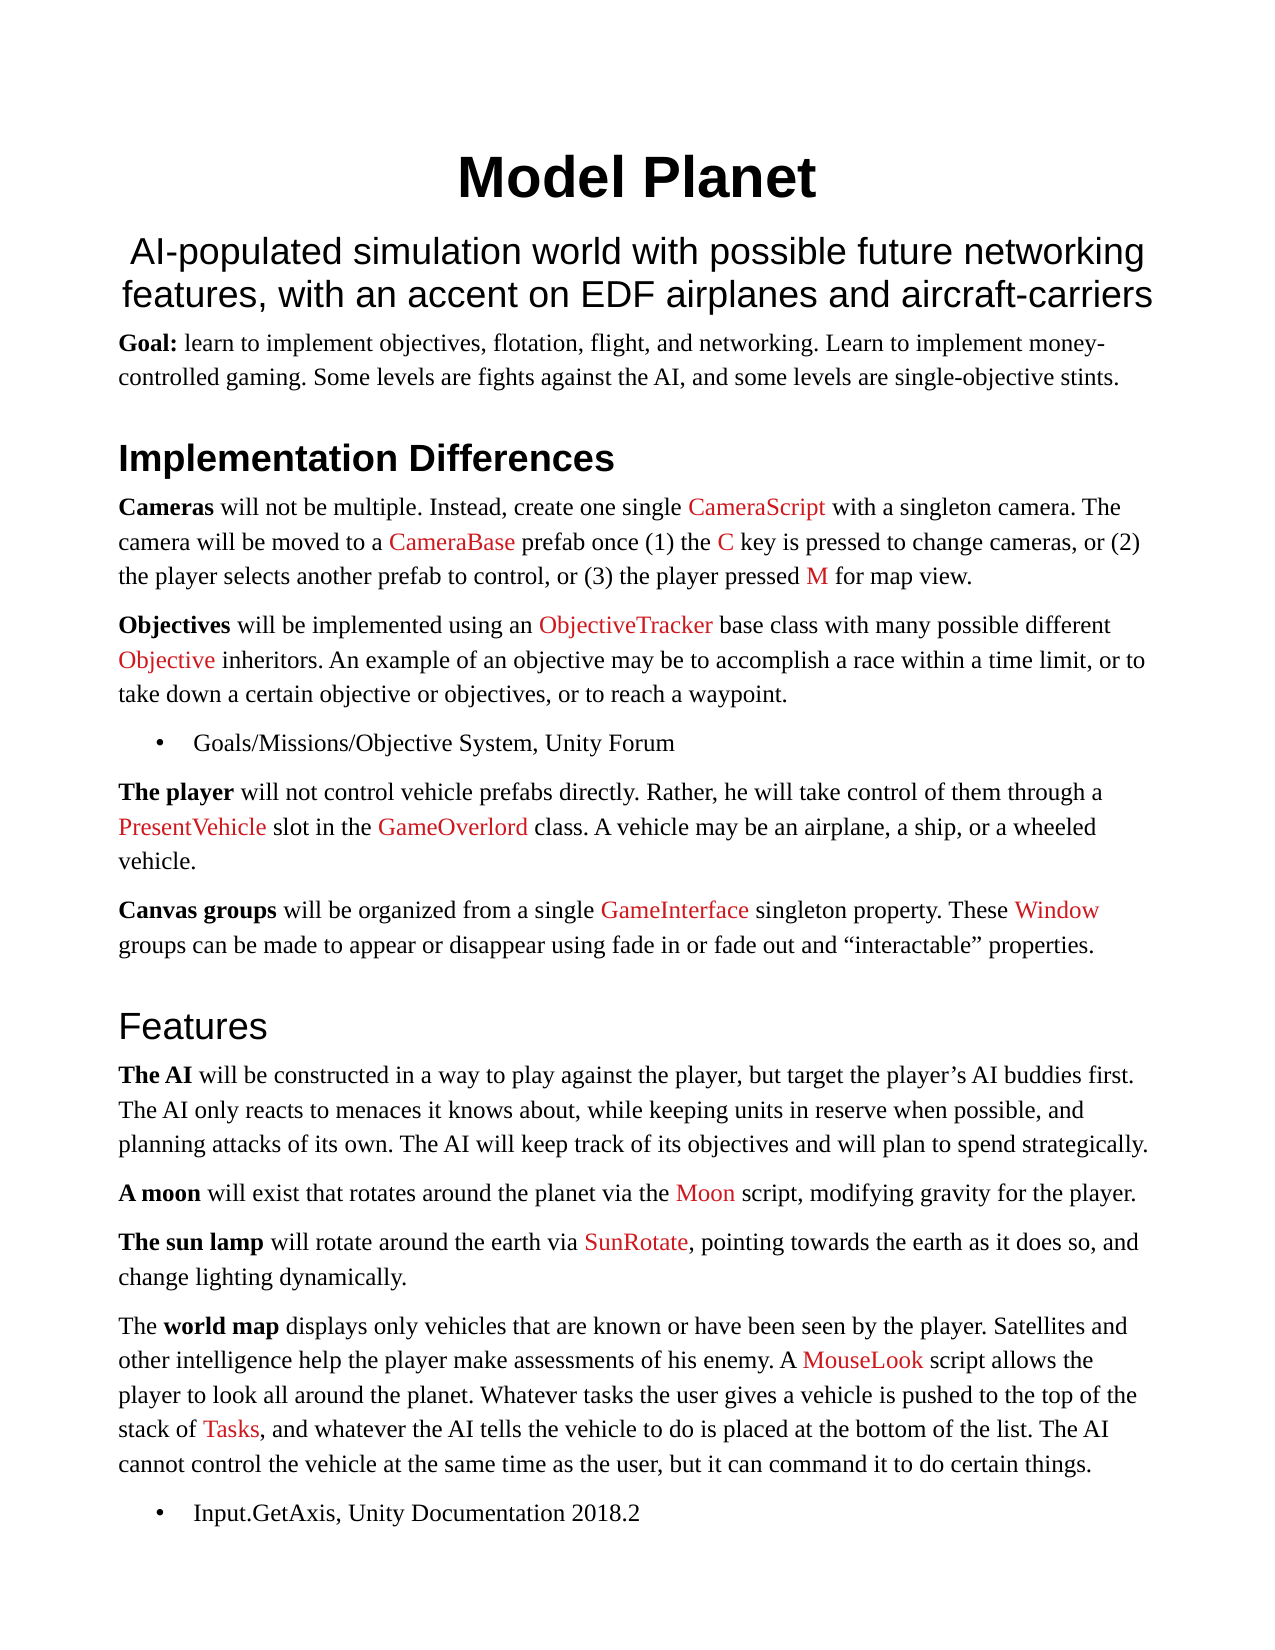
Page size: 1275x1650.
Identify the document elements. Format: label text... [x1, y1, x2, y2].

subtitle AI-populated simulation world with possible future networking features, with an accent on EDF airplanes and aircraft-carriers [118, 229, 1157, 315]
title Model Planet [118, 143, 1157, 210]
text The sun lamp will rotate around the earth via SunRotate, pointing towards the earth as it does so, and change lighting dynamically. [118, 1227, 1157, 1291]
text The player will not control vehicle prefabs directly. Rather, he will take control of them through a PresentVehicle slot in the GameOverlord class. A vehicle may be an airplane, a ship, or a wheeled vehicle. [118, 777, 1157, 875]
subtitle Features [118, 1004, 1157, 1048]
text Goal: learn to implement objectives, flotation, flight, and networking. Learn to implement money-controlled gaming. Some levels are fights against the AI, and some levels are single-objective stints. [118, 328, 1157, 391]
text A moon will exist that rotates around the planet via the Moon script, modifying gravity for the player. [118, 1178, 1157, 1207]
text Cameras will not be multiple. Instead, create one single CameraScript with a singleton camera. The camera will be moved to a CameraBase prefab once (1) the C key is pressed to change cameras, or (2) the player selects another prefab to control, or (3) the player pressed M for map view. [118, 492, 1157, 590]
text Canvas groups will be organized from a single GameInterface singleton property. These Window groups can be made to appear or disappear using fade in or fade out and “interactable” properties. [118, 896, 1157, 959]
text Objectives will be implemented using an ObjectiveTracker base class with many possible different Objective inheritors. An example of an objective may be to accomplish a race within a time limit, or to take down a certain objective or objectives, or to reach a waypoint. [118, 610, 1157, 708]
text The AI will be constructed in a way to play against the player, but target the player’s AI buddies first. The AI only reacts to menaces it knows about, while keeping units in reserve when possible, and planning attacks of its own. The AI will keep track of its objectives and will plan to spend strategically. [118, 1060, 1157, 1158]
text The world map displays only vehicles that are known or have been seen by the player. Satellites and other intelligence help the player make assessments of his enemy. A MouseLook script allows the player to look all around the planet. Whatever tasks the user gives a vehicle is pushed to the top of the stack of Tasks, and whatever the AI tells the vehicle to do is placed at the bottom of the list. The AI cannot control the vehicle at the same time as the user, but it can command it to do certain things. [118, 1311, 1157, 1477]
subtitle Implementation Differences [118, 436, 1157, 480]
list Goals/Missions/Objective System, Unity Forum [156, 728, 1157, 757]
list Input.GetAxis, Unity Documentation 2018.2 [156, 1498, 1157, 1527]
